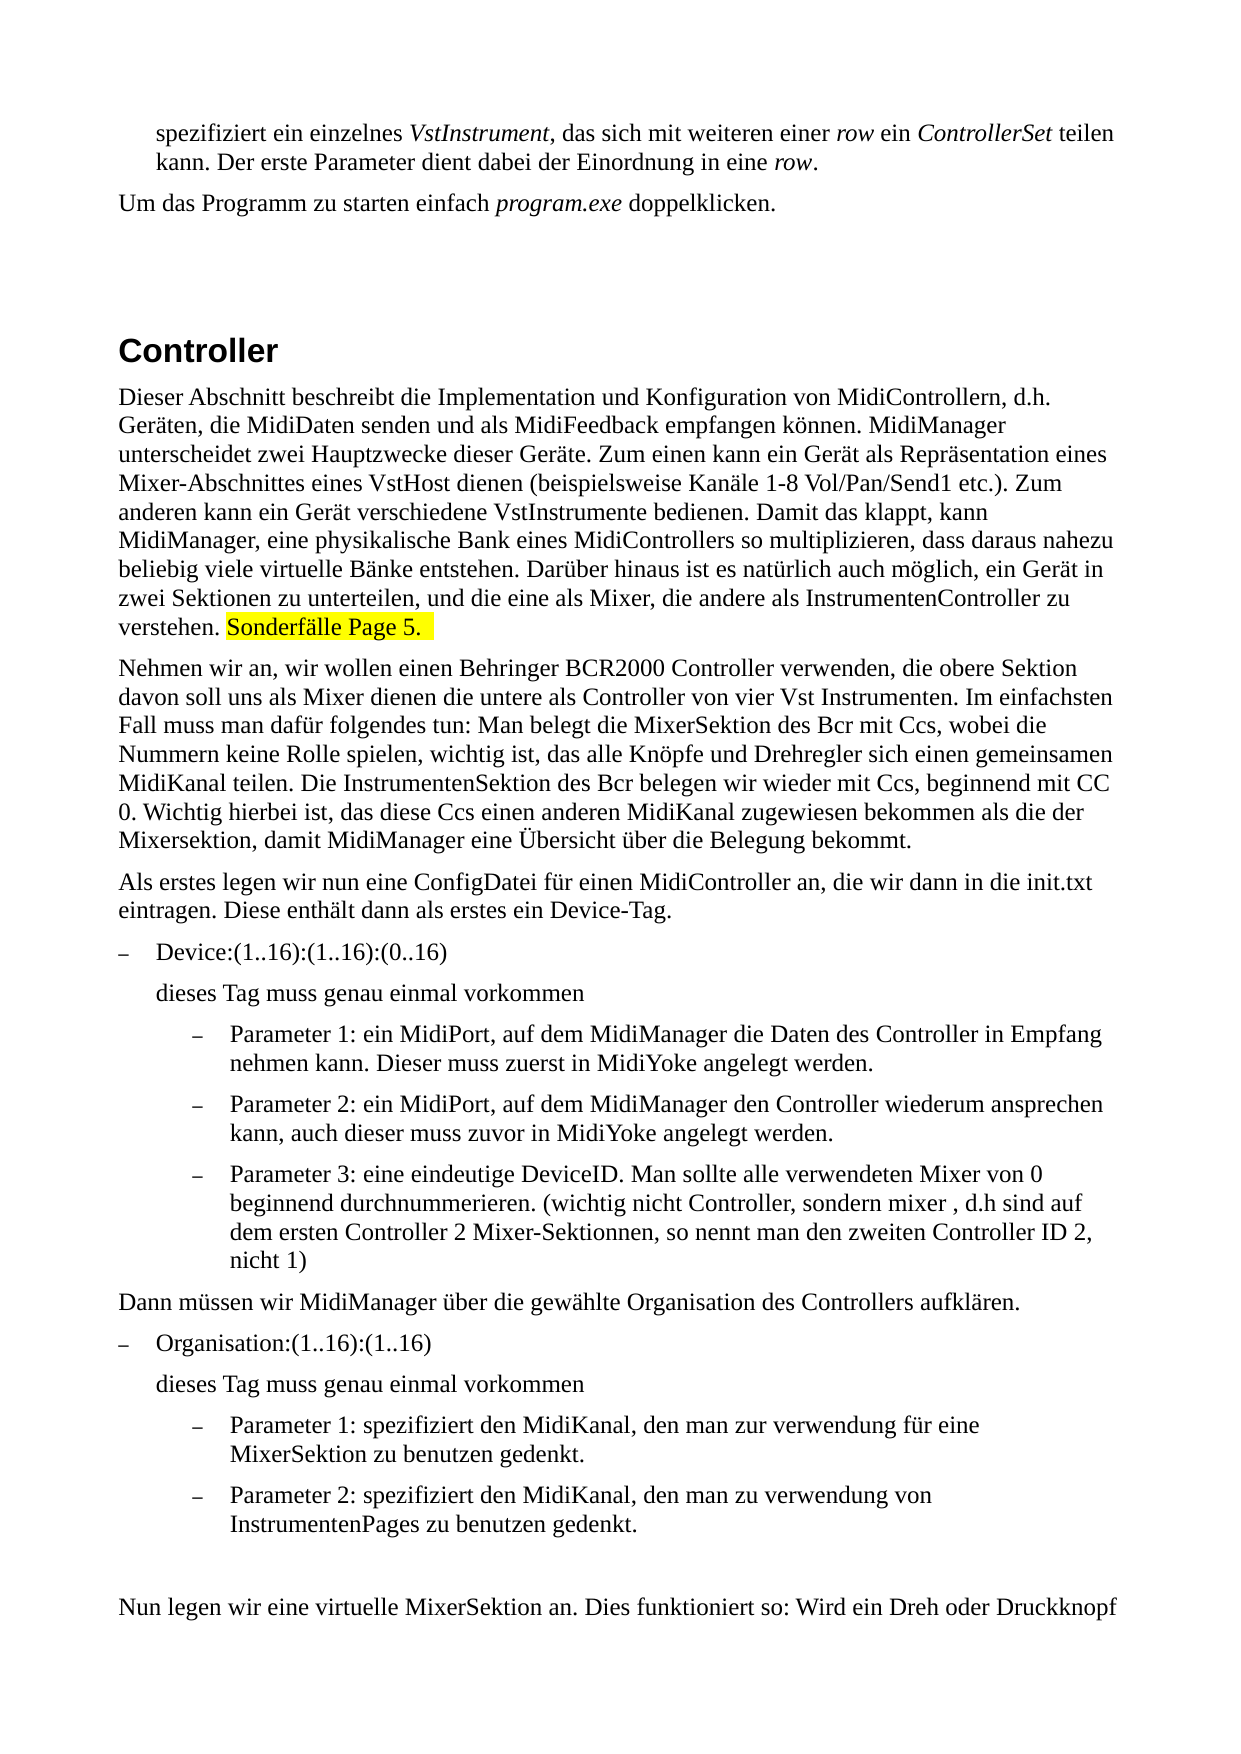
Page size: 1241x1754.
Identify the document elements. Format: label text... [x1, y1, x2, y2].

text Nehmen wir an, wir wollen einen Behringer BCR2000 Controller verwenden, die obere Sektion davon soll uns als Mixer dienen die untere als Controller von vier Vst Instrumenten. Im einfachsten Fall muss man dafür folgendes tun: Man belegt die MixerSektion des Bcr mit Ccs, wobei die Nummern keine Rolle spielen, wichtig ist, das alle Knöpfe und Drehregler sich einen gemeinsamen MidiKanal teilen. Die InstrumentenSektion des Bcr belegen wir wieder mit Ccs, beginnend mit CC 0. Wichtig hierbei ist, das diese Ccs einen anderen MidiKanal zugewiesen bekommen als die der Mixersektion, damit MidiManager eine Übersicht über die Belegung bekommt. [118, 653, 1122, 854]
list Parameter 2: ein MidiPort, auf dem MidiManager den Controller wiederum ansprechen kann, auch dieser muss zuvor in MidiYoke angelegt werden. [192, 1089, 1122, 1147]
list Parameter 1: ein MidiPort, auf dem MidiManager die Daten des Controller in Empfang nehmen kann. Dieser muss zuerst in MidiYoke angelegt werden. [192, 1019, 1122, 1077]
list Device:(1..16):(1..16):(0..16) [118, 937, 1122, 965]
text Dieser Abschnitt beschreibt die Implementation und Konfiguration von MidiControllern, d.h. Geräten, die MidiDaten senden und als MidiFeedback empfangen können. MidiManager unterscheidet zwei Hauptzwecke dieser Geräte. Zum einen kann ein Gerät als Repräsentation eines Mixer-Abschnittes eines VstHost dienen (beispielsweise Kanäle 1-8 Vol/Pan/Send1 etc.). Zum anderen kann ein Gerät verschiedene VstInstrumente bedienen. Damit das klappt, kann MidiManager, eine physikalische Bank eines MidiControllers so multiplizieren, dass daraus nahezu beliebig viele virtuelle Bänke entstehen. Darüber hinaus ist es natürlich auch möglich, ein Gerät in zwei Sektionen zu unterteilen, und die eine als Mixer, die andere als InstrumentenController zu verstehen. Sonderfälle Page 5. [118, 382, 1122, 640]
list Parameter 2: spezifiziert den MidiKanal, den man zu verwendung von InstrumentenPages zu benutzen gedenkt. [192, 1480, 1122, 1538]
list Parameter 1: spezifiziert den MidiKanal, den man zur verwendung für eine MixerSektion zu benutzen gedenkt. [192, 1410, 1122, 1468]
text Als erstes legen wir nun eine ConfigDatei für einen MidiController an, die wir dann in die init.txt eintragen. Diese enthält dann als erstes ein Device-Tag. [118, 867, 1122, 924]
text Dann müssen wir MidiManager über die gewählte Organisation des Controllers aufklären. [118, 1287, 1122, 1315]
list dieses Tag muss genau einmal vorkommen [118, 1369, 1122, 1398]
text Um das Programm zu starten einfach program.exe doppelklicken. [118, 188, 1122, 217]
subtitle Controller [118, 331, 1122, 369]
list spezifiziert ein einzelnes VstInstrument, das sich mit weiteren einer row ein ControllerSet teilen kann. Der erste Parameter dient dabei der Einordnung in eine row. [118, 118, 1122, 176]
list dieses Tag muss genau einmal vorkommen [118, 978, 1122, 1007]
text Nun legen wir eine virtuelle MixerSektion an. Dies funktioniert so: Wird ein Dreh oder Druckknopf [118, 1592, 1122, 1620]
list Parameter 3: eine eindeutige DeviceID. Man sollte alle verwendeten Mixer von 0 beginnend durchnummerieren. (wichtig nicht Controller, sondern mixer , d.h sind auf dem ersten Controller 2 Mixer-Sektionnen, so nennt man den zweiten Controller ID 2, nicht 1) [192, 1159, 1122, 1274]
list Organisation:(1..16):(1..16) [118, 1328, 1122, 1357]
